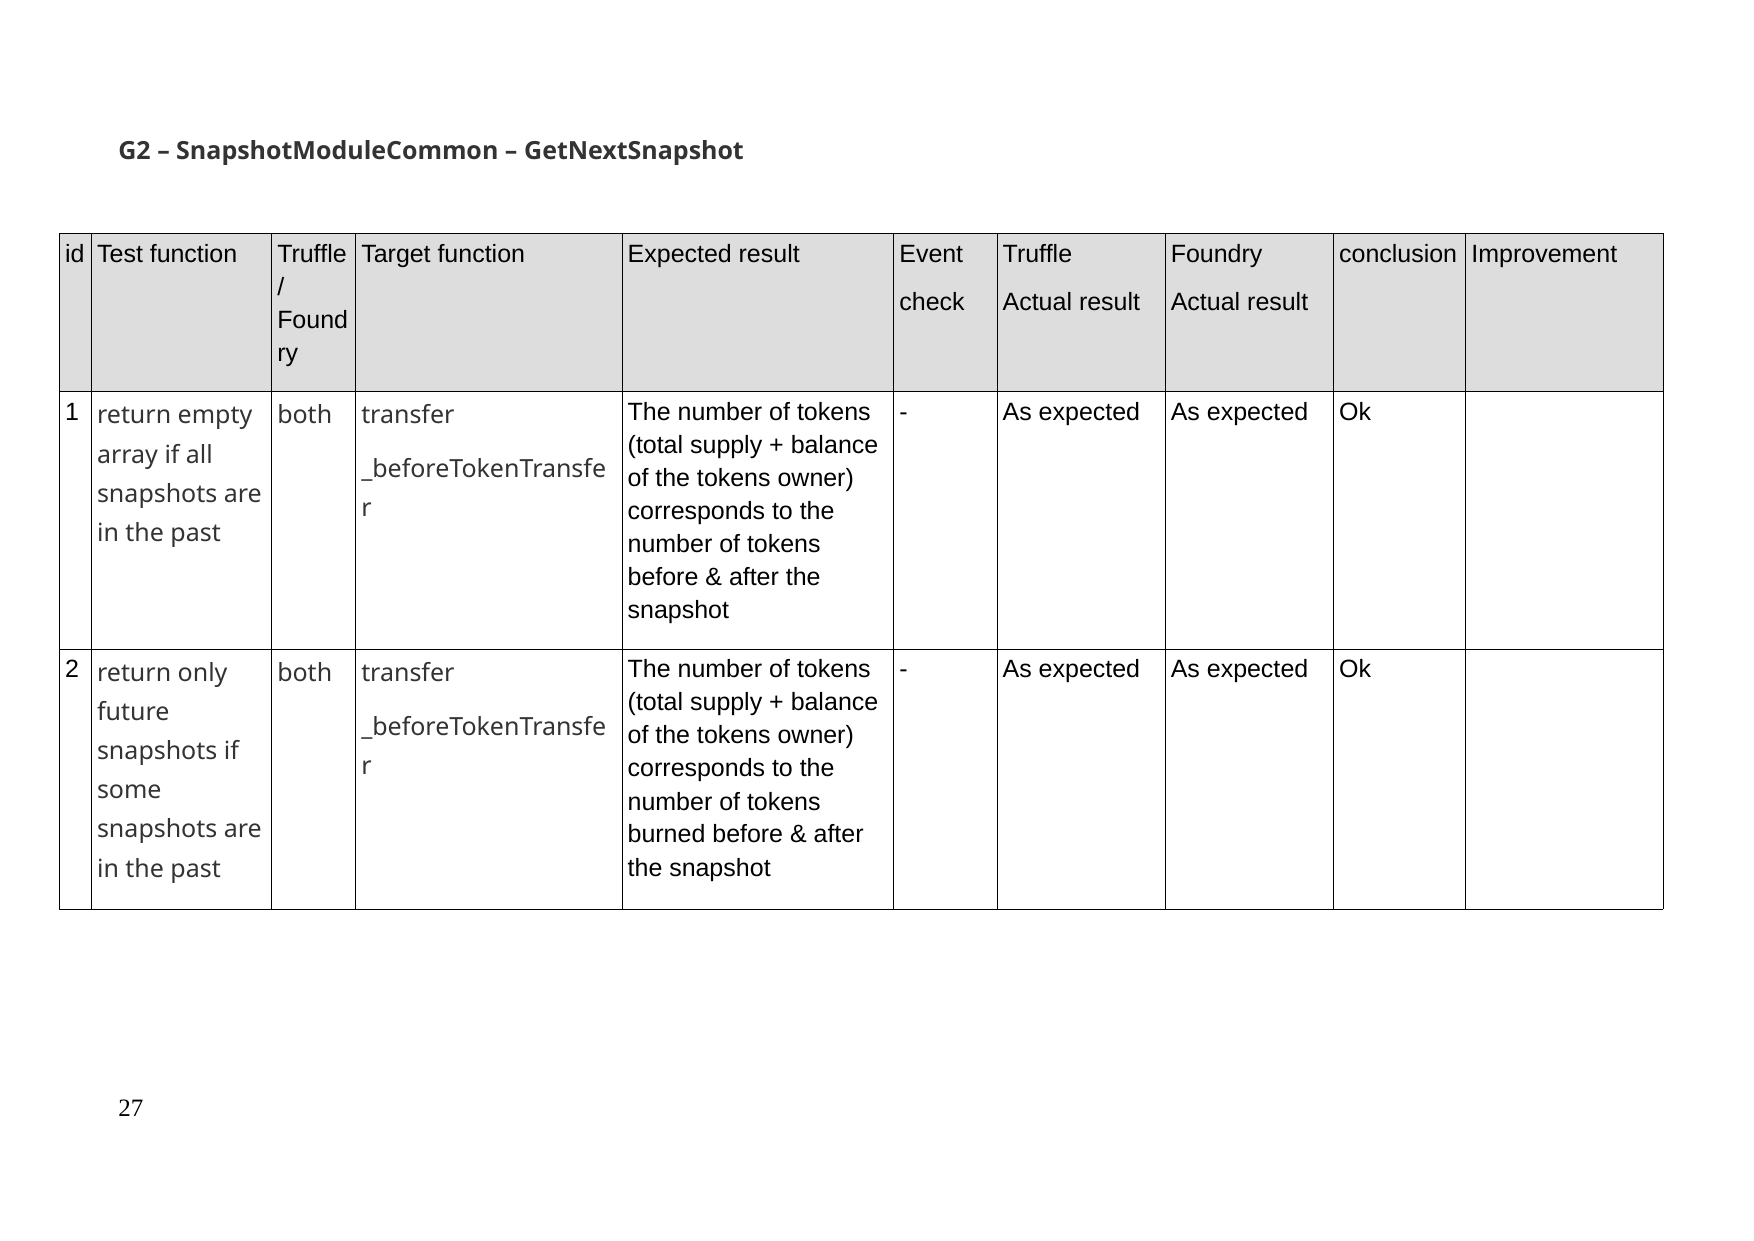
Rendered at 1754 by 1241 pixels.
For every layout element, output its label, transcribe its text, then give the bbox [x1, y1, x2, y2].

table_header Expected result [623, 234, 893, 391]
table_cell return empty array if all snapshots are in the past [92, 392, 271, 648]
table_cell Ok [1334, 650, 1465, 909]
table_cell As expected [998, 650, 1165, 909]
table_header id [60, 234, 91, 391]
table_cell both [272, 392, 355, 648]
table_cell [1466, 392, 1663, 648]
table_header Target function [356, 234, 622, 391]
table_header Improvement [1466, 234, 1663, 391]
table_cell As expected [1166, 650, 1333, 909]
table_cell return only future snapshots if some snapshots are in the past [92, 650, 271, 909]
table_cell The number of tokens (total supply + balance of the tokens owner) corresponds to the number of tokens before & after the snapshot [623, 392, 893, 648]
table_cell As expected [1166, 392, 1333, 648]
table_cell 1 [60, 392, 91, 648]
table_header Truffle / Foundry [272, 234, 355, 391]
table_header Test function [92, 234, 271, 391]
table_cell both [272, 650, 355, 909]
table_cell Ok [1334, 392, 1465, 648]
table_cell - [894, 650, 997, 909]
table_header Foundry Actual result [1166, 234, 1333, 391]
table_cell [1466, 650, 1663, 909]
table_cell transfer _beforeTokenTransfer [356, 650, 622, 909]
table_header Event check [894, 234, 997, 391]
table_cell 2 [60, 650, 91, 909]
table_cell As expected [998, 392, 1165, 648]
subtitle G2 – SnapshotModuleCommon – GetNextSnapshot [118, 133, 1636, 167]
table_cell The number of tokens (total supply + balance of the tokens owner) corresponds to the number of tokens burned before & after the snapshot [623, 650, 893, 909]
table_cell - [894, 392, 997, 648]
table_header Truffle Actual result [998, 234, 1165, 391]
table_header conclusion [1334, 234, 1465, 391]
table_cell transfer _beforeTokenTransfer [356, 392, 622, 648]
